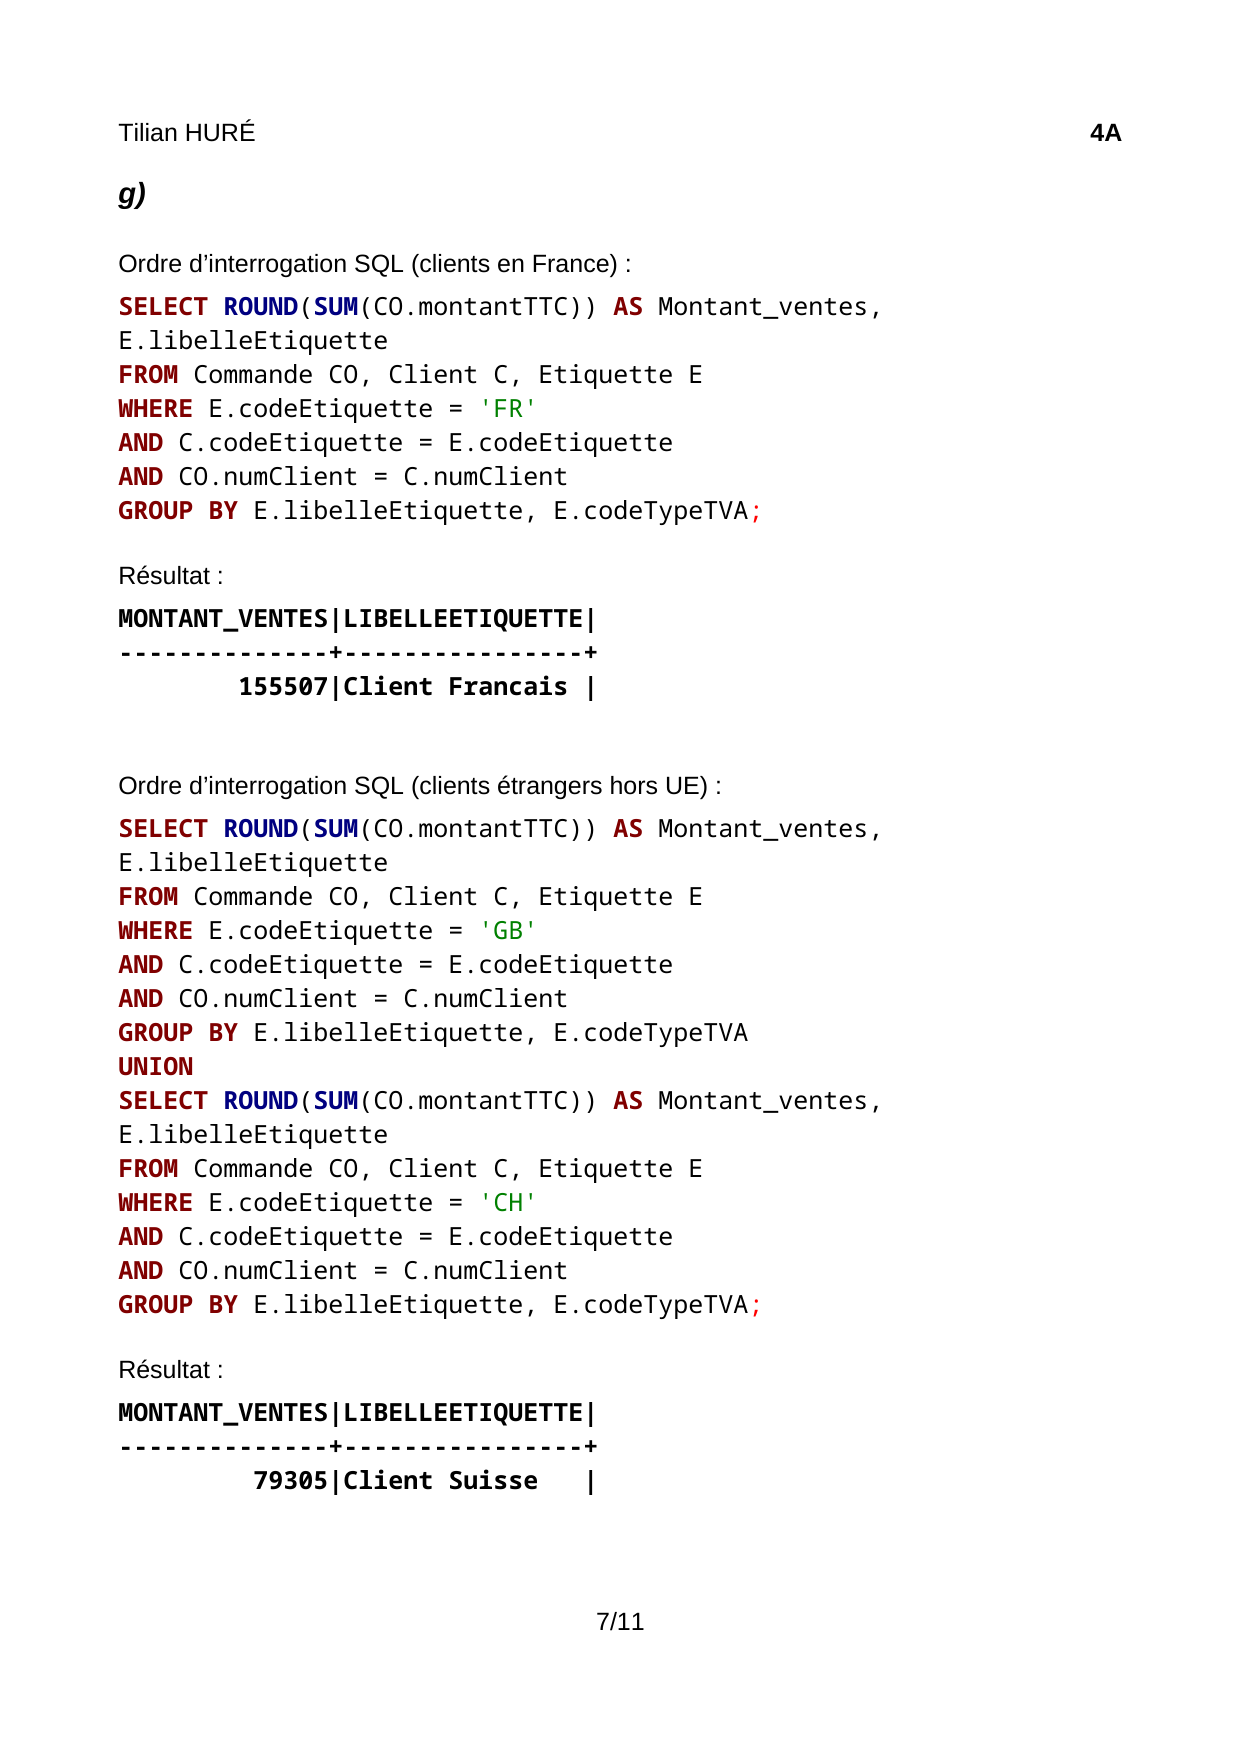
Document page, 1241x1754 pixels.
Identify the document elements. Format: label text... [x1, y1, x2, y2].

text GROUP BY E.libelleEtiquette, E.codeTypeTVA [118, 1014, 1122, 1049]
text SELECT ROUND(SUM(CO.montantTTC)) AS Montant_ventes, E.libelleEtiquette [118, 289, 1122, 357]
text --------------+----------------+ [118, 634, 1122, 669]
text FROM Commande CO, Client C, Etiquette E [118, 1151, 1122, 1185]
text AND CO.numClient = C.numClient [118, 459, 1122, 493]
text SELECT ROUND(SUM(CO.montantTTC)) AS Montant_ventes, E.libelleEtiquette [118, 810, 1122, 878]
text WHERE E.codeEtiquette = 'CH' [118, 1185, 1122, 1219]
text FROM Commande CO, Client C, Etiquette E [118, 357, 1122, 391]
text WHERE E.codeEtiquette = 'GB' [118, 912, 1122, 946]
text AND CO.numClient = C.numClient [118, 981, 1122, 1014]
text Ordre d’interrogation SQL (clients en France) : [118, 249, 1122, 278]
text 79305|Client Suisse | [118, 1463, 1122, 1497]
text WHERE E.codeEtiquette = 'FR' [118, 391, 1122, 425]
subtitle g) [118, 176, 1122, 210]
text AND C.codeEtiquette = E.codeEtiquette [118, 425, 1122, 459]
text SELECT ROUND(SUM(CO.montantTTC)) AS Montant_ventes, E.libelleEtiquette [118, 1083, 1122, 1151]
text MONTANT_VENTES|LIBELLEETIQUETTE| [118, 601, 1122, 634]
text Ordre d’interrogation SQL (clients étrangers hors UE) : [118, 771, 1122, 799]
text UNION [118, 1049, 1122, 1083]
text Résultat : [118, 1355, 1122, 1384]
text --------------+----------------+ [118, 1429, 1122, 1463]
text GROUP BY E.libelleEtiquette, E.codeTypeTVA; [118, 493, 1122, 527]
text MONTANT_VENTES|LIBELLEETIQUETTE| [118, 1394, 1122, 1429]
text GROUP BY E.libelleEtiquette, E.codeTypeTVA; [118, 1287, 1122, 1321]
text AND C.codeEtiquette = E.codeEtiquette [118, 946, 1122, 981]
text Résultat : [118, 561, 1122, 590]
text AND CO.numClient = C.numClient [118, 1253, 1122, 1287]
text 155507|Client Francais | [118, 669, 1122, 703]
text FROM Commande CO, Client C, Etiquette E [118, 878, 1122, 912]
text AND C.codeEtiquette = E.codeEtiquette [118, 1219, 1122, 1253]
